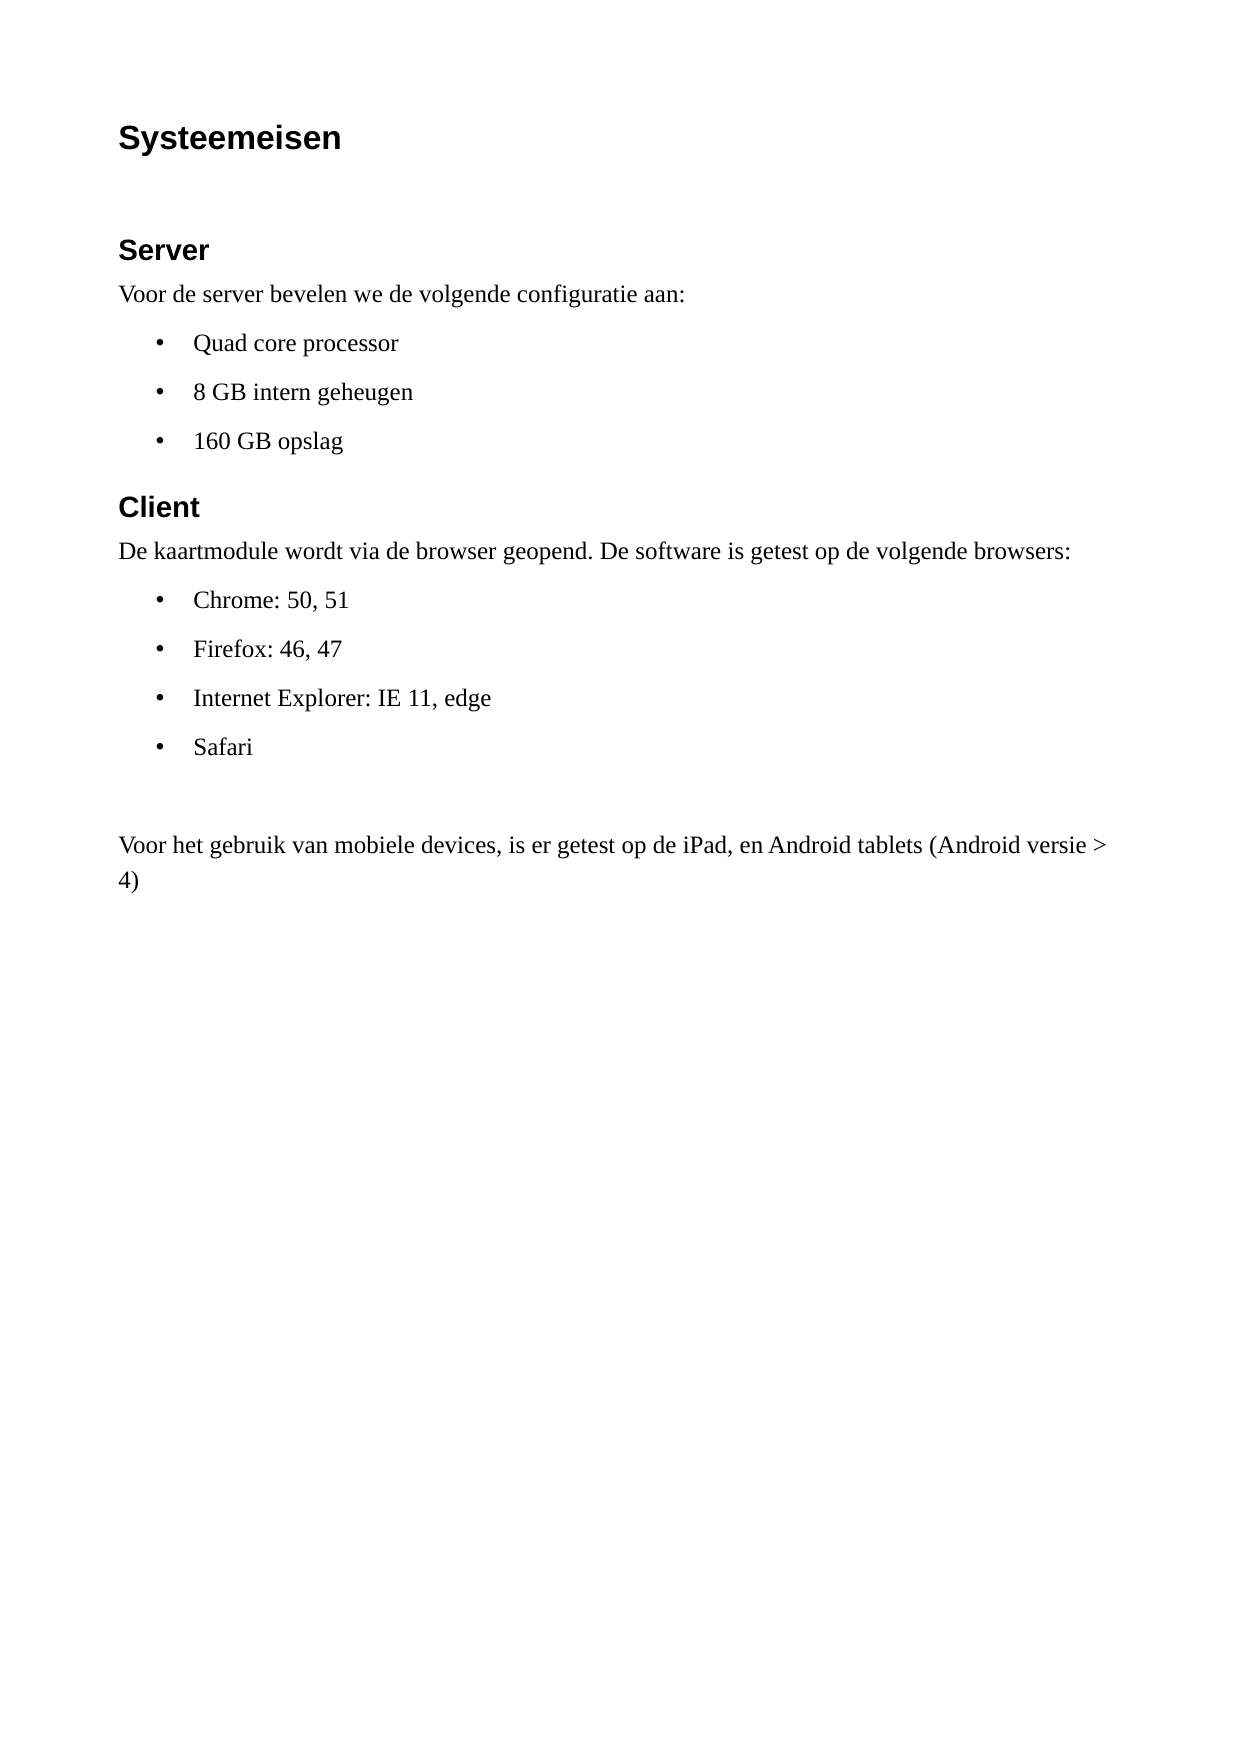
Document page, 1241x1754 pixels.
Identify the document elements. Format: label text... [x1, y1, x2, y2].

text Voor de server bevelen we de volgende configuratie aan: [118, 279, 1122, 308]
list Internet Explorer: IE 11, edge [156, 683, 1122, 712]
text De kaartmodule wordt via de browser geopend. De software is getest op de volgende browsers: [118, 536, 1122, 565]
list 8 GB intern geheugen [156, 377, 1122, 406]
list Safari [156, 732, 1122, 761]
list 160 GB opslag [156, 426, 1122, 455]
text Voor het gebruik van mobiele devices, is er getest op de iPad, en Android tablets (Android versie > 4) [118, 831, 1122, 894]
list Firefox: 46, 47 [156, 634, 1122, 663]
subtitle Client [118, 490, 1122, 524]
subtitle Systeemeisen [118, 118, 1122, 157]
list Chrome: 50, 51 [156, 585, 1122, 614]
list Quad core processor [156, 328, 1122, 357]
subtitle Server [118, 233, 1122, 267]
